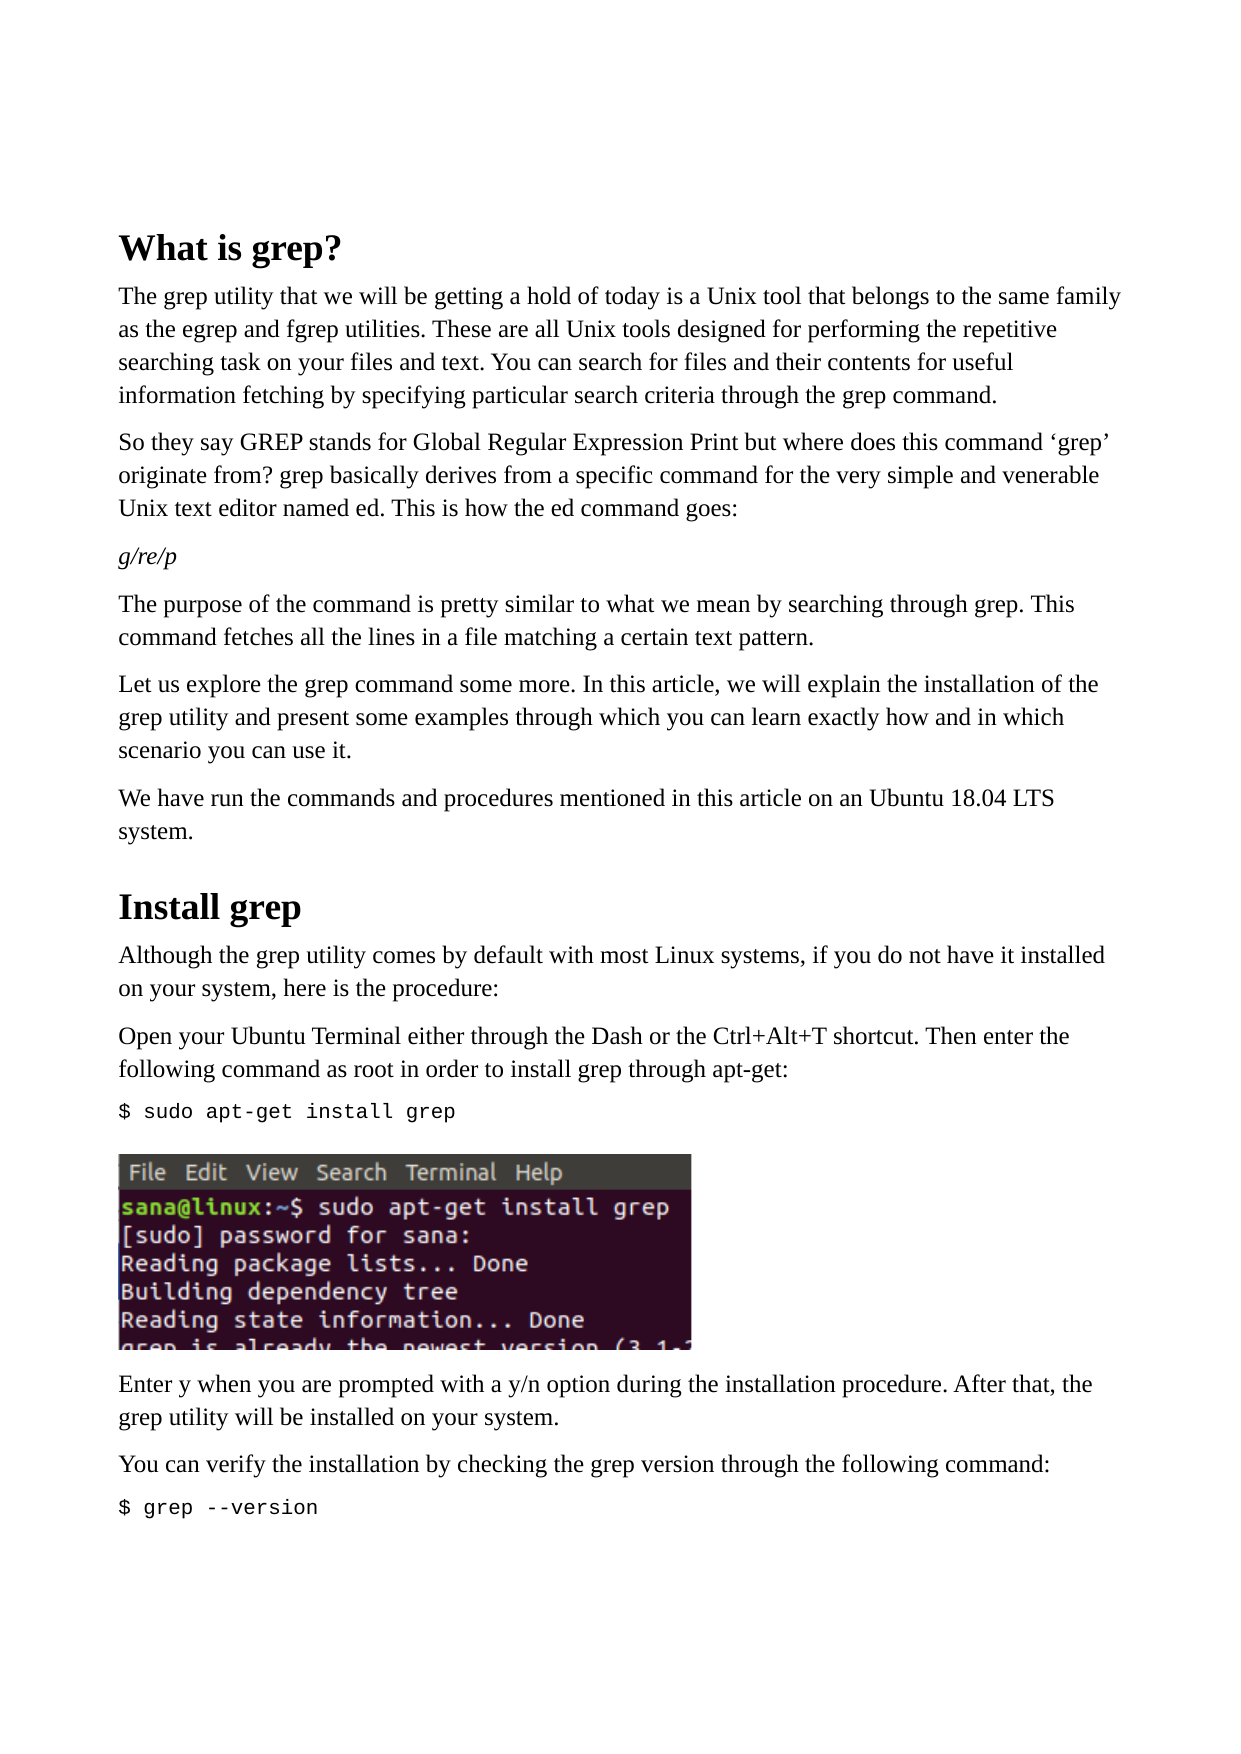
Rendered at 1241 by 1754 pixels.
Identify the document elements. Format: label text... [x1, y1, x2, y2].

text Enter y when you are prompted with a y/n option during the installation procedure. After that, the grep utility will be installed on your system. [118, 1369, 1122, 1430]
text $ sudo apt-get install grep [118, 1101, 1122, 1125]
text $ grep --version [118, 1497, 1122, 1521]
text Open your Ubuntu Terminal either through the Dash or the Ctrl+Alt+T shortcut. Then enter the following command as root in order to install grep through apt-get: [118, 1021, 1122, 1082]
picture [118, 1154, 692, 1350]
subtitle Install grep [118, 884, 1122, 928]
text The purpose of the command is pretty similar to what we mean by searching through grep. This command fetches all the lines in a file matching a certain text pattern. [118, 589, 1122, 651]
text So they say GREP stands for Global Regular Expression Print but where does this command ‘grep’ originate from? grep basically derives from a specific command for the very simple and venerable Unix text editor named ed. This is how the ed command goes: [118, 427, 1122, 522]
text Let us explore the grep command some more. In this article, we will explain the installation of the grep utility and present some examples through which you can learn exactly how and in which scenario you can use it. [118, 669, 1122, 764]
subtitle What is grep? [118, 225, 1122, 268]
text We have run the commands and procedures mentioned in this article on an Ubuntu 18.04 LTS system. [118, 783, 1122, 845]
text The grep utility that we will be getting a hold of today is a Unix tool that belongs to the same family as the egrep and fgrep utilities. These are all Unix tools designed for performing the repetitive searching task on your files and text. You can search for files and their contents for useful information fetching by specifying particular search criteria through the grep command. [118, 281, 1122, 409]
text g/re/p [118, 541, 1122, 570]
text Although the grep utility comes by default with most Linux systems, if you do not have it installed on your system, here is the procedure: [118, 940, 1122, 1002]
text You can verify the installation by checking the grep version through the following command: [118, 1449, 1122, 1478]
